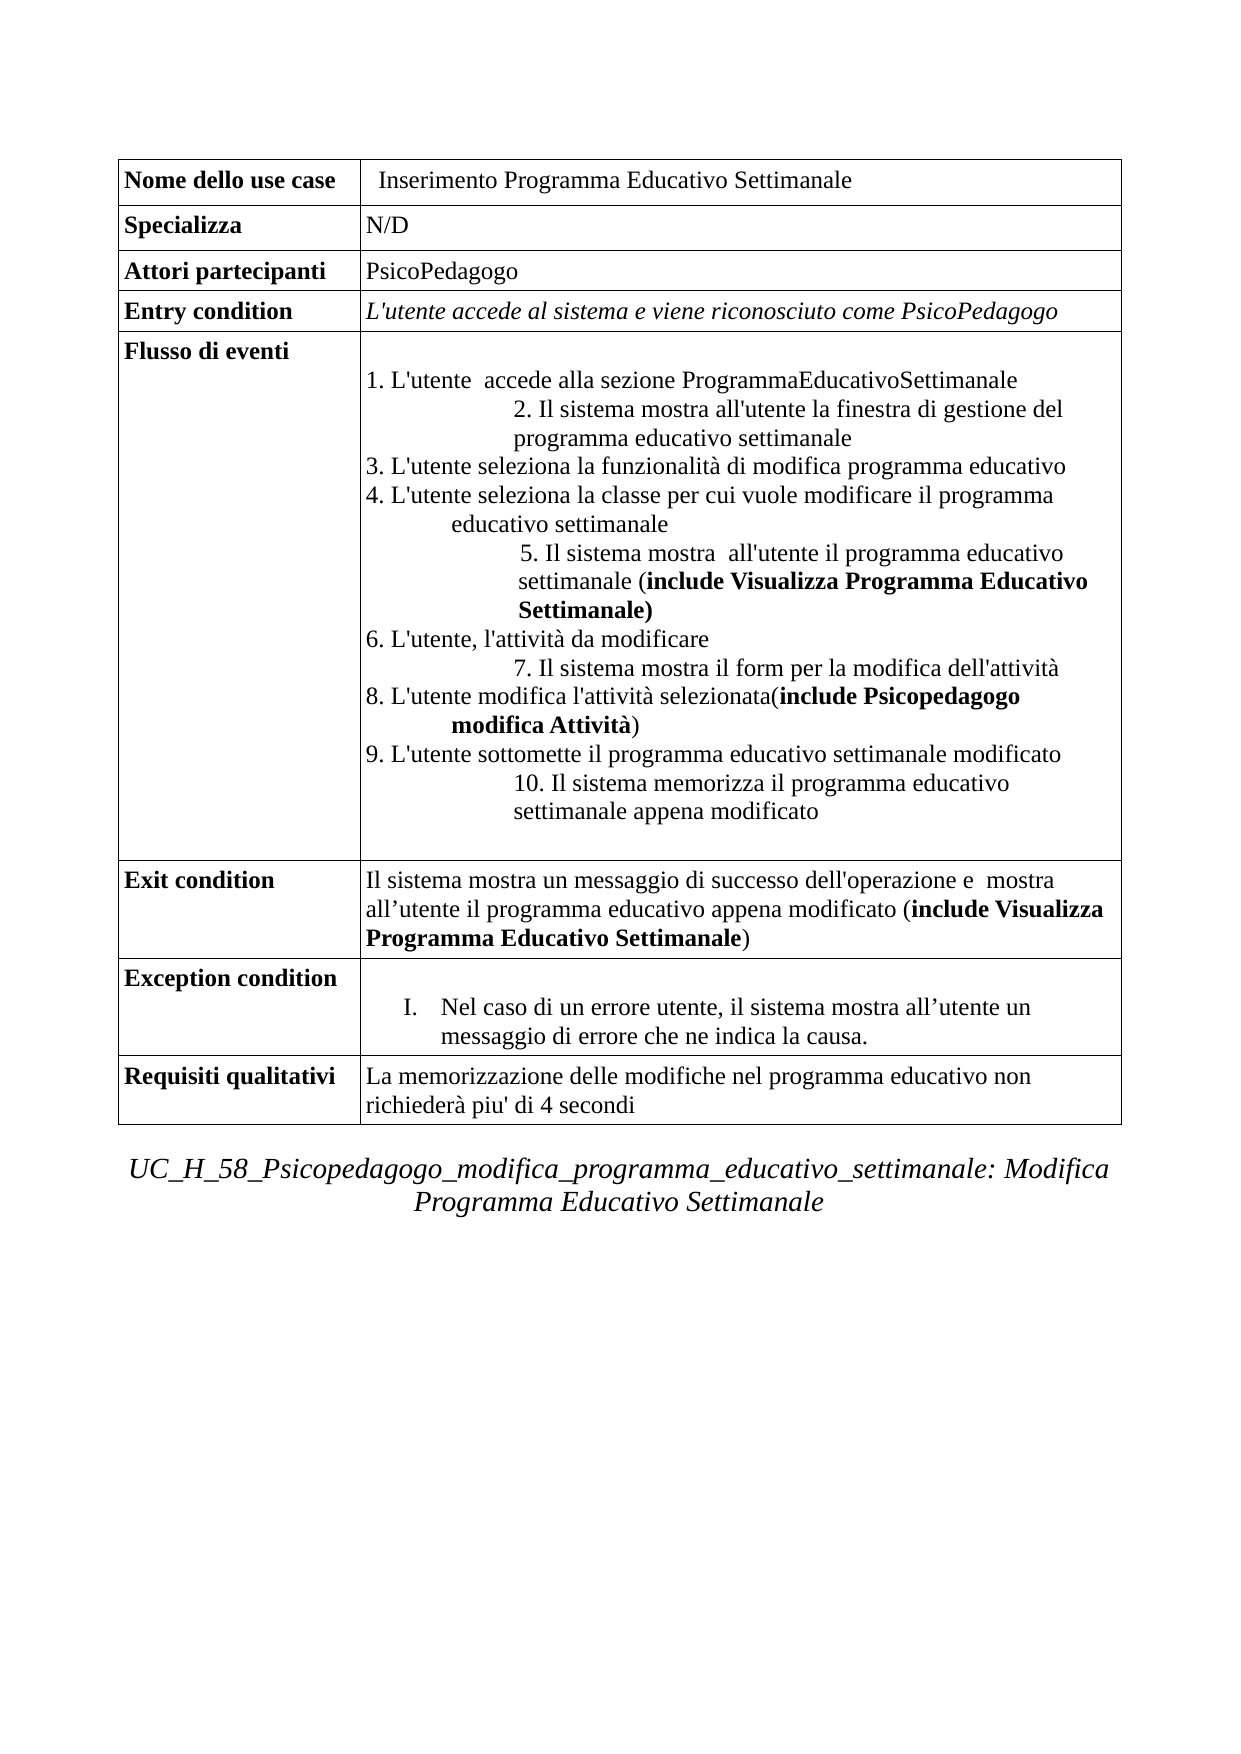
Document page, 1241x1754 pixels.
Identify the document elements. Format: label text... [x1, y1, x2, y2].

table_cell L'utente accede alla sezione ProgrammaEducativoSettimanale Il sistema mostra all'utente la finestra di gestione del programma educativo settimanale L'utente seleziona la funzionalità di modifica programma educativo L'utente seleziona la classe per cui vuole modificare il programma educativo settimanale Il sistema mostra all'utente il programma educativo settimanale (include Visualizza Programma Educativo Settimanale) L'utente, l'attività da modificare Il sistema mostra il form per la modifica dell'attività L'utente modifica l'attività selezionata(include Psicopedagogo modifica Attività) L'utente sottomette il programma educativo settimanale modificato Il sistema memorizza il programma educativo settimanale appena modificato [361, 332, 1121, 860]
table_cell PsicoPedagogo [361, 251, 1121, 290]
table_header Inserimento Programma Educativo Settimanale [361, 160, 1121, 205]
table_cell N/D [361, 206, 1121, 250]
table_cell Nel caso di un errore utente, il sistema mostra all’utente un messaggio di errore che ne indica la causa. [361, 959, 1121, 1055]
table_cell L'utente accede al sistema e viene riconosciuto come PsicoPedagogo [361, 291, 1121, 331]
table_cell Attori partecipanti [119, 251, 360, 290]
table_cell La memorizzazione delle modifiche nel programma educativo non richiederà piu' di 4 secondi [361, 1056, 1121, 1124]
table_cell Il sistema mostra un messaggio di successo dell'operazione e mostra all’utente il programma educativo appena modificato (include Visualizza Programma Educativo Settimanale) [361, 861, 1121, 957]
table_header Nome dello use case [119, 160, 360, 205]
table_cell Requisiti qualitativi [119, 1056, 360, 1124]
table_cell Exception condition [119, 959, 360, 1055]
text UC_H_58_Psicopedagogo_modifica_programma_educativo_settimanale: Modifica Programma Educativo Settimanale [118, 1151, 1122, 1218]
table_cell Exit condition [119, 861, 360, 957]
table_cell Flusso di eventi [119, 332, 360, 860]
table_cell Specializza [119, 206, 360, 250]
table_cell Entry condition [119, 291, 360, 331]
